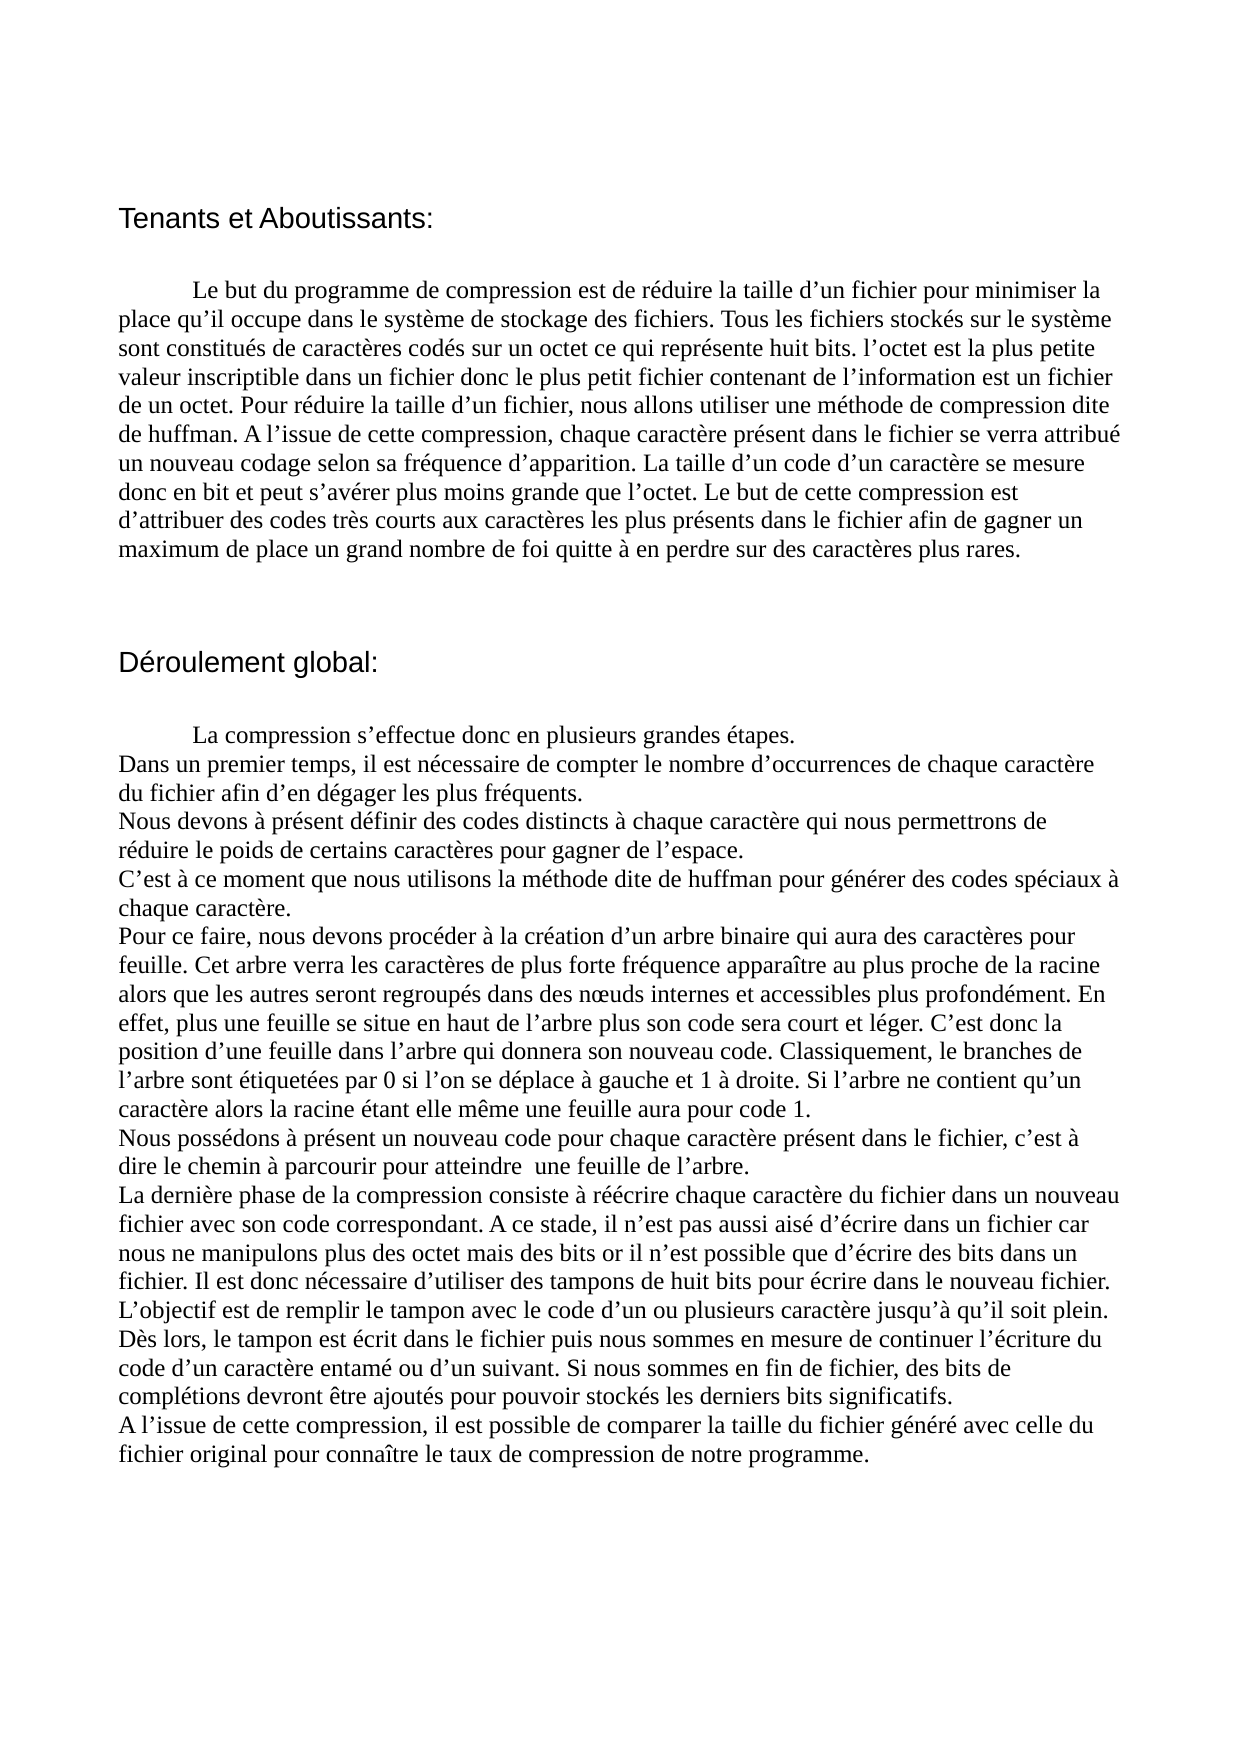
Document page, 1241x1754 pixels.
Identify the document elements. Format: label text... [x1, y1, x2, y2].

subtitle Tenants et Aboutissants: [118, 201, 1122, 234]
text A l’issue de cette compression, il est possible de comparer la taille du fichier généré avec celle du fichier original pour connaître le taux de compression de notre programme. [118, 1410, 1122, 1468]
text Pour ce faire, nous devons procéder à la création d’un arbre binaire qui aura des caractères pour feuille. Cet arbre verra les caractères de plus forte fréquence apparaître au plus proche de la racine alors que les autres seront regroupés dans des nœuds internes et accessibles plus profondément. En effet, plus une feuille se situe en haut de l’arbre plus son code sera court et léger. C’est donc la position d’une feuille dans l’arbre qui donnera son nouveau code. Classiquement, le branches de l’arbre sont étiquetées par 0 si l’on se déplace à gauche et 1 à droite. Si l’arbre ne contient qu’un caractère alors la racine étant elle même une feuille aura pour code 1. [118, 921, 1122, 1123]
text Nous devons à présent définir des codes distincts à chaque caractère qui nous permettrons de réduire le poids de certains caractères pour gagner de l’espace. [118, 806, 1122, 864]
text Le but du programme de compression est de réduire la taille d’un fichier pour minimiser la place qu’il occupe dans le système de stockage des fichiers. Tous les fichiers stockés sur le système sont constitués de caractères codés sur un octet ce qui représente huit bits. l’octet est la plus petite valeur inscriptible dans un fichier donc le plus petit fichier contenant de l’information est un fichier de un octet. Pour réduire la taille d’un fichier, nous allons utiliser une méthode de compression dite de huffman. A l’issue de cette compression, chaque caractère présent dans le fichier se verra attribué un nouveau codage selon sa fréquence d’apparition. La taille d’un code d’un caractère se mesure donc en bit et peut s’avérer plus moins grande que l’octet. Le but de cette compression est d’attribuer des codes très courts aux caractères les plus présents dans le fichier afin de gagner un maximum de place un grand nombre de foi quitte à en perdre sur des caractères plus rares. [118, 275, 1122, 563]
text Nous possédons à présent un nouveau code pour chaque caractère présent dans le fichier, c’est à dire le chemin à parcourir pour atteindre une feuille de l’arbre. [118, 1123, 1122, 1180]
text La compression s’effectue donc en plusieurs grandes étapes. [118, 720, 1122, 749]
text Dans un premier temps, il est nécessaire de compter le nombre d’occurrences de chaque caractère du fichier afin d’en dégager les plus fréquents. [118, 749, 1122, 806]
text C’est à ce moment que nous utilisons la méthode dite de huffman pour générer des codes spéciaux à chaque caractère. [118, 864, 1122, 921]
subtitle Déroulement global: [118, 645, 1122, 679]
text L’objectif est de remplir le tampon avec le code d’un ou plusieurs caractère jusqu’à qu’il soit plein. Dès lors, le tampon est écrit dans le fichier puis nous sommes en mesure de continuer l’écriture du code d’un caractère entamé ou d’un suivant. Si nous sommes en fin de fichier, des bits de complétions devront être ajoutés pour pouvoir stockés les derniers bits significatifs. [118, 1295, 1122, 1410]
text La dernière phase de la compression consiste à réécrire chaque caractère du fichier dans un nouveau fichier avec son code correspondant. A ce stade, il n’est pas aussi aisé d’écrire dans un fichier car nous ne manipulons plus des octet mais des bits or il n’est possible que d’écrire des bits dans un fichier. Il est donc nécessaire d’utiliser des tampons de huit bits pour écrire dans le nouveau fichier. [118, 1180, 1122, 1295]
